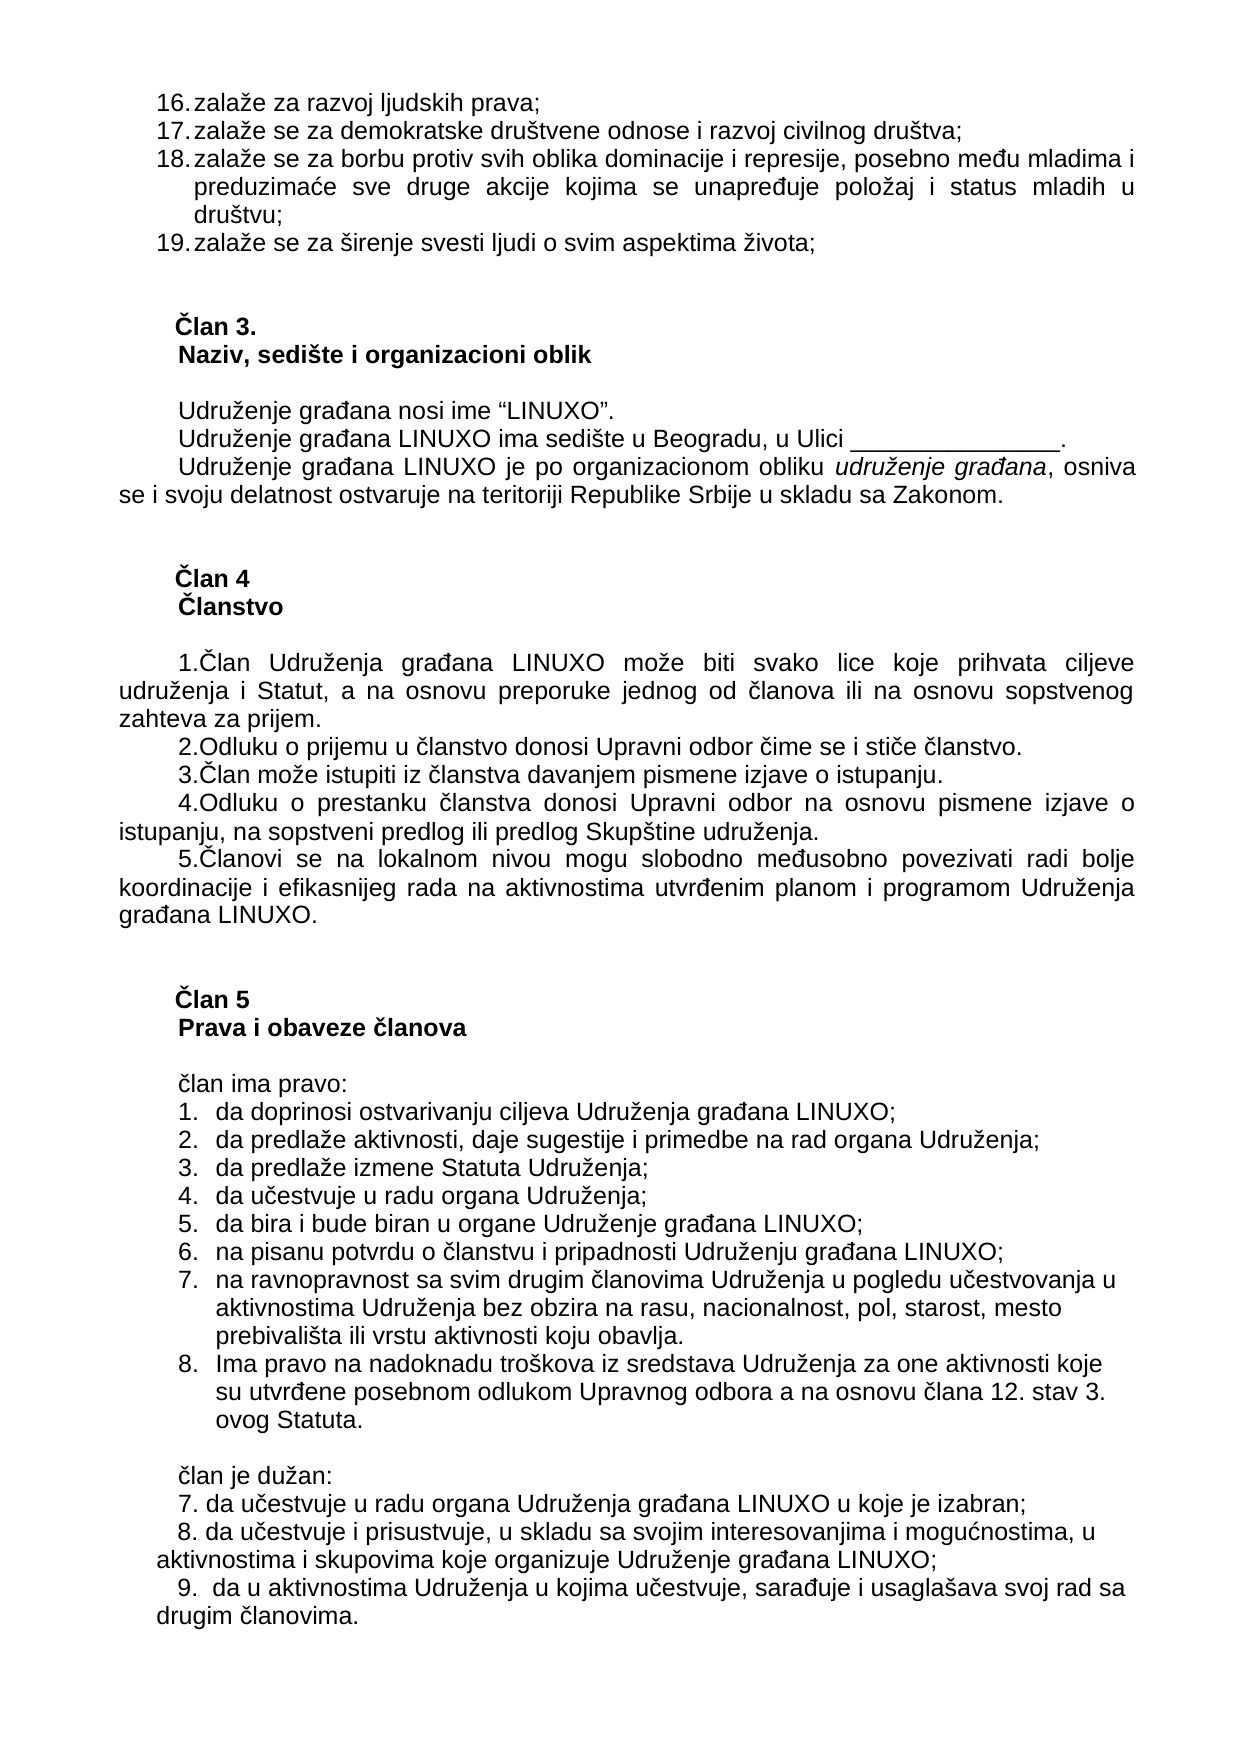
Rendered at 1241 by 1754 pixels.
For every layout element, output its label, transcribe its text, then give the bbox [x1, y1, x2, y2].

text Član 3. [119, 313, 1136, 341]
list na ravnopravnost sa svim drugim članovima Udruženja u pogledu učestvovanja u aktivnostima Udruženja bez obzira na rasu, nacionalnost, pol, starost, mesto prebivališta ili vrstu aktivnosti koju obavlja. [178, 1266, 1136, 1349]
list da bira i bude biran u organe Udruženje građana LINUXO; [178, 1209, 1136, 1237]
list da predlaže aktivnosti, daje sugestije i primedbe na rad organa Udruženja; [178, 1125, 1136, 1153]
list 8. da učestvuje i prisustvuje, u skladu sa svojim interesovanjima i mogućnostima, u aktivnostima i skupovima koje organizuje Udruženje građana LINUXO; [119, 1518, 1136, 1574]
text Udruženje građana nosi ime “LINUXO”. [119, 397, 1136, 425]
text Udruženje građana LINUXO je po organizacionom obliku udruženje građana, osniva se i svoju delatnost ostvaruje na teritoriji Republike Srbije u skladu sa Zakonom. [119, 453, 1136, 509]
text 4.Odluku o prestanku članstva donosi Upravni odbor na osnovu pismene izjave o istupanju, na sopstveni predlog ili predlog Skupštine udruženja. [119, 789, 1136, 845]
list 9. da u aktivnostima Udruženja u kojima učestvuje, sarađuje i usaglašava svoj rad sa drugim članovima. [119, 1574, 1136, 1630]
list da učestvuje u radu organa Udruženja; [178, 1181, 1136, 1209]
text 5.Članovi se na lokalnom nivou mogu slobodno međusobno povezivati radi bolje koordinacije i efikasnijeg rada na aktivnostima utvrđenim planom i programom Udruženja građana LINUXO. [119, 845, 1136, 929]
list zalaže se za borbu protiv svih oblika dominacije i represije, posebno među mladima i preduzimaće sve druge akcije kojima se unapređuje položaj i status mladih u društvu; [156, 145, 1136, 229]
list da predlaže izmene Statuta Udruženja; [178, 1153, 1136, 1181]
text Članstvo [119, 593, 1136, 621]
list zalaže se za demokratske društvene odnose i razvoj civilnog društva; [156, 117, 1136, 145]
text 1.Član Udruženja građana LINUXO može biti svako lice koje prihvata ciljeve udruženja i Statut, a na osnovu preporuke jednog od članova ili na osnovu sopstvenog zahteva za prijem. [119, 649, 1136, 733]
text član je dužan: [119, 1462, 1136, 1490]
text Naziv, sedište i organizacioni oblik [119, 341, 1136, 369]
list zalaže se za širenje svesti ljudi o svim aspektima života; [156, 229, 1136, 257]
text Član 4 [119, 565, 1136, 593]
text 3.Član može istupiti iz članstva davanjem pismene izjave o istupanju. [119, 761, 1136, 789]
text 7. da učestvuje u radu organa Udruženja građana LINUXO u koje je izabran; [119, 1490, 1136, 1518]
text 2.Odluku o prijemu u članstvo donosi Upravni odbor čime se i stiče članstvo. [119, 733, 1136, 761]
list zalaže za razvoj ljudskih prava; [156, 89, 1136, 117]
text član ima pravo: [119, 1069, 1136, 1097]
list da doprinosi ostvarivanju ciljeva Udruženja građana LINUXO; [178, 1097, 1136, 1125]
list Ima pravo na nadoknadu troškova iz sredstava Udruženja za one aktivnosti koje su utvrđene posebnom odlukom Upravnog odbora a na osnovu člana 12. stav 3. ovog Statuta. [178, 1349, 1136, 1434]
text Član 5 [119, 985, 1136, 1013]
text Udruženje građana LINUXO ima sedište u Beogradu, u Ulici _______________. [119, 425, 1136, 453]
text Prava i obaveze članova [119, 1013, 1136, 1041]
list na pisanu potvrdu o članstvu i pripadnosti Udruženju građana LINUXO; [178, 1237, 1136, 1266]
